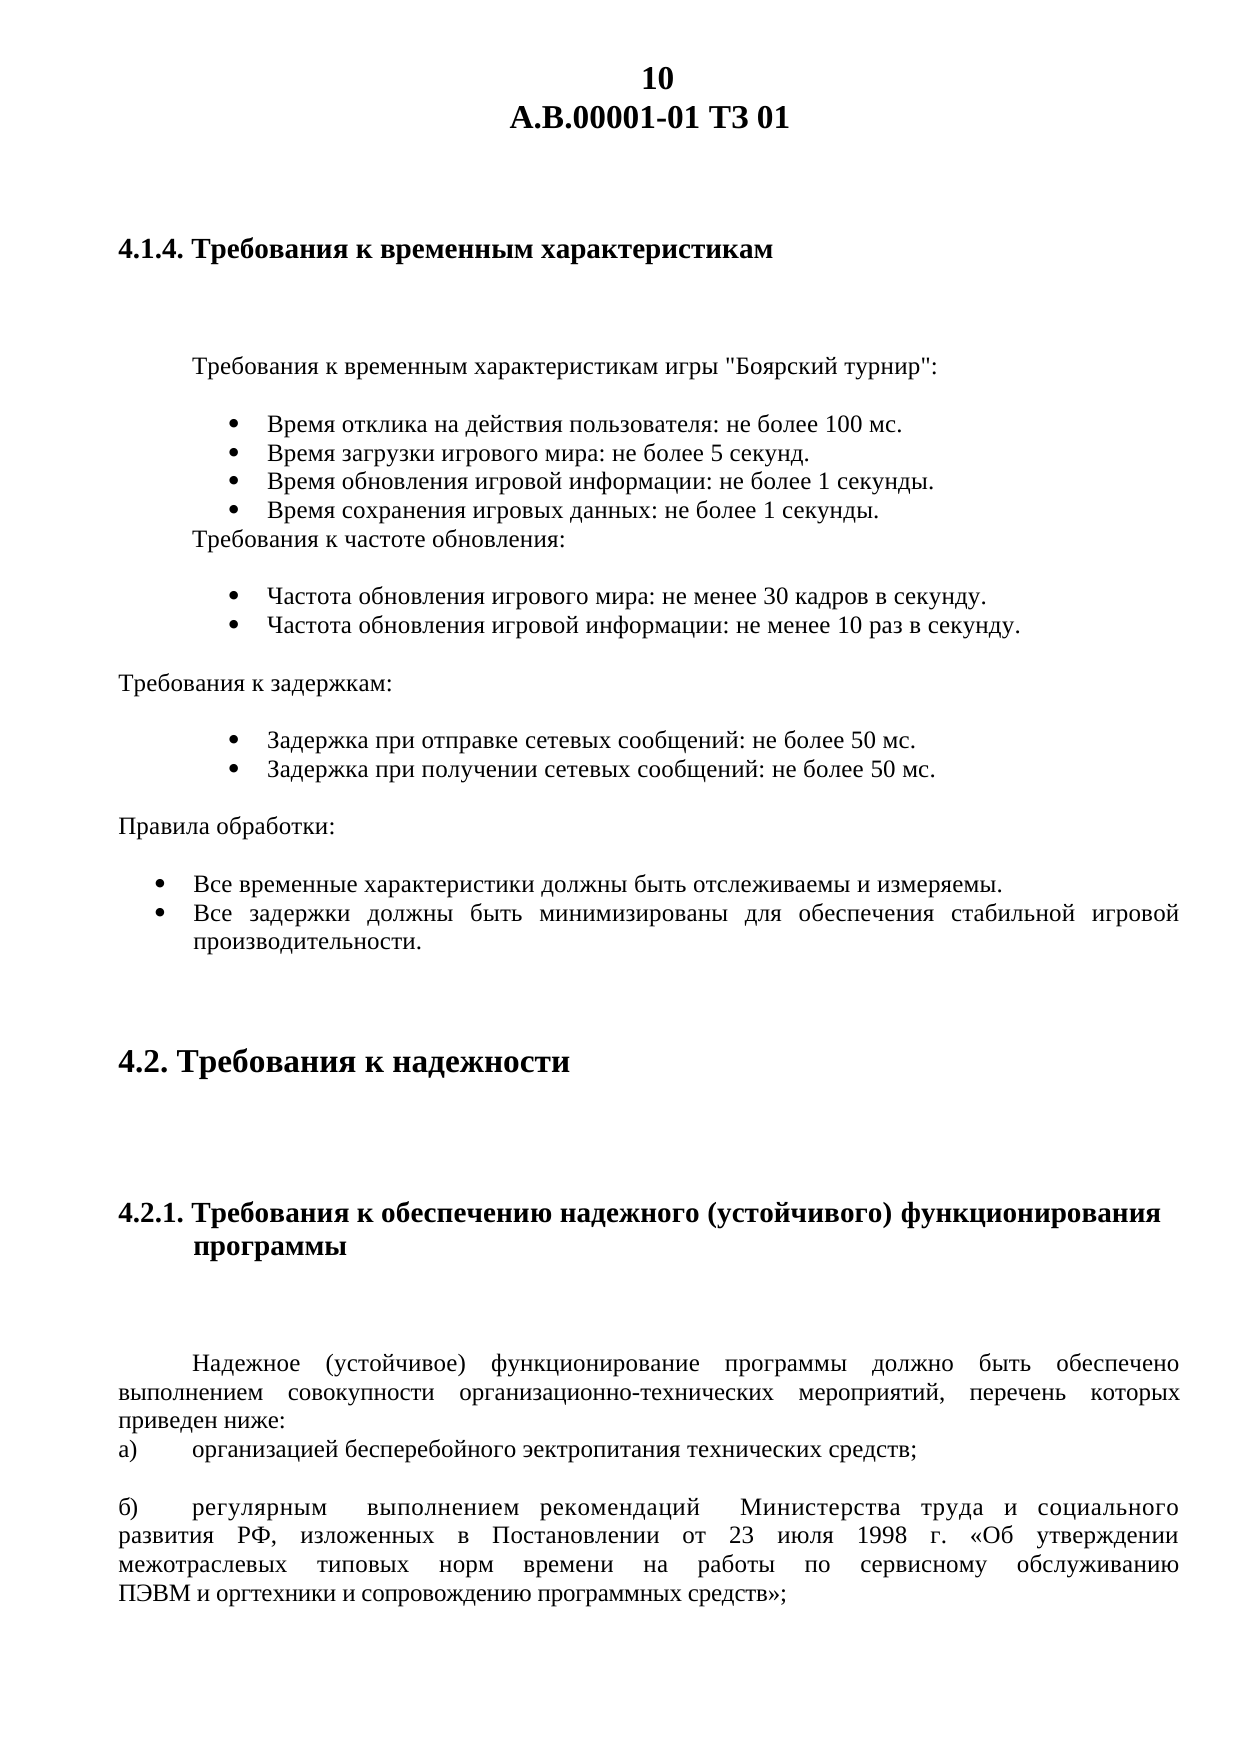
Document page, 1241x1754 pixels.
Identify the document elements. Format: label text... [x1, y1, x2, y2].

list Время сохранения игровых данных: не более 1 секунды. [229, 495, 1181, 524]
list Частота обновления игрового мира: не менее 30 кадров в секунду. [229, 581, 1181, 610]
subtitle Требования к обеспечению надежного (устойчивого) функционирования программы [118, 1195, 1181, 1262]
text Требования к временным характеристикам игры "Боярский турнир": [118, 351, 1181, 380]
text б) регулярным выполнением рекомендаций Министерства труда и социального развития РФ, изложенных в Постановлении от 23 июля 1998 г. «Об утверждении межотраслевых типовых норм времени на работы по сервисному обслуживанию ПЭВМ и оргтехники и сопровождению программных средств»; [118, 1492, 1181, 1607]
text Правила обработки: [118, 811, 1181, 840]
text Надежное (устойчивое) функционирование программы должно быть обеспечено выполнением совокупности организационно-технических мероприятий, перечень которых приведен ниже: [118, 1348, 1181, 1434]
text Требования к задержкам: [118, 668, 1181, 696]
list Время отклика на действия пользователя: не более 100 мс. [229, 409, 1181, 438]
list Задержка при получении сетевых сообщений: не более 50 мс. [229, 754, 1181, 783]
text Требования к частоте обновления: [118, 524, 1181, 553]
list Задержка при отправке сетевых сообщений: не более 50 мс. [229, 725, 1181, 754]
list Все временные характеристики должны быть отслеживаемы и измеряемы. [156, 869, 1181, 898]
list Частота обновления игровой информации: не менее 10 раз в секунду. [229, 610, 1181, 639]
list Все задержки должны быть минимизированы для обеспечения стабильной игровой производительности. [156, 898, 1181, 955]
text а) организацией бесперебойного эектропитания технических средств; [118, 1434, 1181, 1463]
subtitle Требования к временным характеристикам [118, 232, 1181, 265]
list Время обновления игровой информации: не более 1 секунды. [229, 466, 1181, 495]
subtitle Требования к надежности [118, 1041, 1181, 1080]
list Время загрузки игрового мира: не более 5 секунд. [229, 438, 1181, 466]
